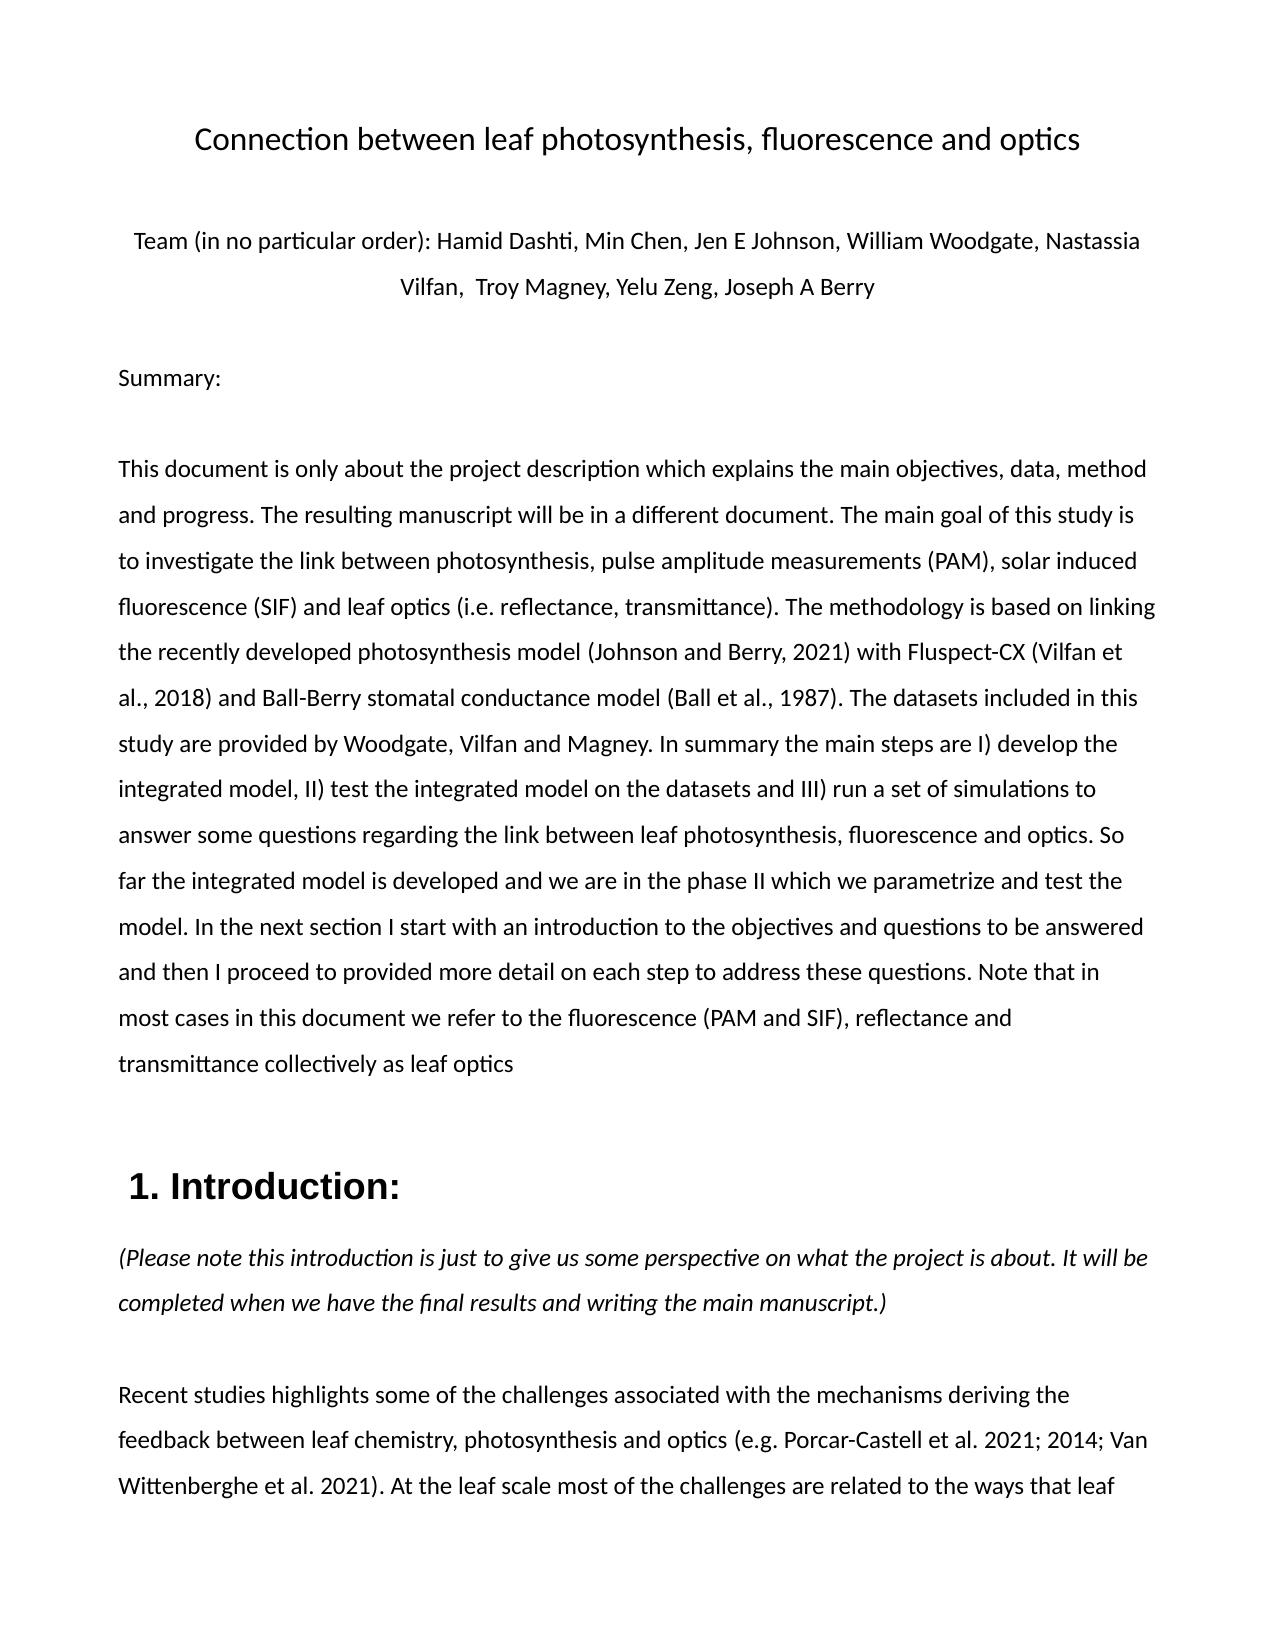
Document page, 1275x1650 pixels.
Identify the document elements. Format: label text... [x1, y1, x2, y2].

text Team (in no particular order): Hamid Dashti, Min Chen, Jen E Johnson, William Woodgate, Nastassia Vilfan, Troy Magney, Yelu Zeng, Joseph A Berry [118, 225, 1157, 301]
text Recent studies highlights some of the challenges associated with the mechanisms deriving the feedback between leaf chemistry, photosynthesis and optics (e.g. Porcar-Castell et al. 2021; 2014; Van Wittenberghe et al. 2021). At the leaf scale most of the challenges are related to the ways that leaf [118, 1379, 1157, 1501]
text (Please note this introduction is just to give us some perspective on what the project is about. It will be completed when we have the final results and writing the main manuscript.) [118, 1242, 1157, 1318]
subtitle Introduction: [118, 1164, 1157, 1208]
text Summary: [118, 362, 1157, 393]
text This document is only about the project description which explains the main objectives, data, method and progress. The resulting manuscript will be in a different document. The main goal of this study is to investigate the link between photosynthesis, pulse amplitude measurements (PAM), solar induced fluorescence (SIF) and leaf optics (i.e. reflectance, transmittance). The methodology is based on linking the recently developed photosynthesis model (Johnson and Berry, 2021) with Fluspect-CX (Vilfan et al., 2018) and Ball-Berry stomatal conductance model (Ball et al., 1987). The datasets included in this study are provided by Woodgate, Vilfan and Magney. In summary the main steps are I) develop the integrated model, II) test the integrated model on the datasets and III) run a set of simulations to answer some questions regarding the link between leaf photosynthesis, fluorescence and optics. So far the integrated model is developed and we are in the phase II which we parametrize and test the model. In the next section I start with an introduction to the objectives and questions to be answered and then I proceed to provided more detail on each step to address these questions. Note that in most cases in this document we refer to the fluorescence (PAM and SIF), reflectance and transmittance collectively as leaf optics [118, 453, 1157, 1078]
text Connection between leaf photosynthesis, fluorescence and optics [118, 118, 1157, 159]
